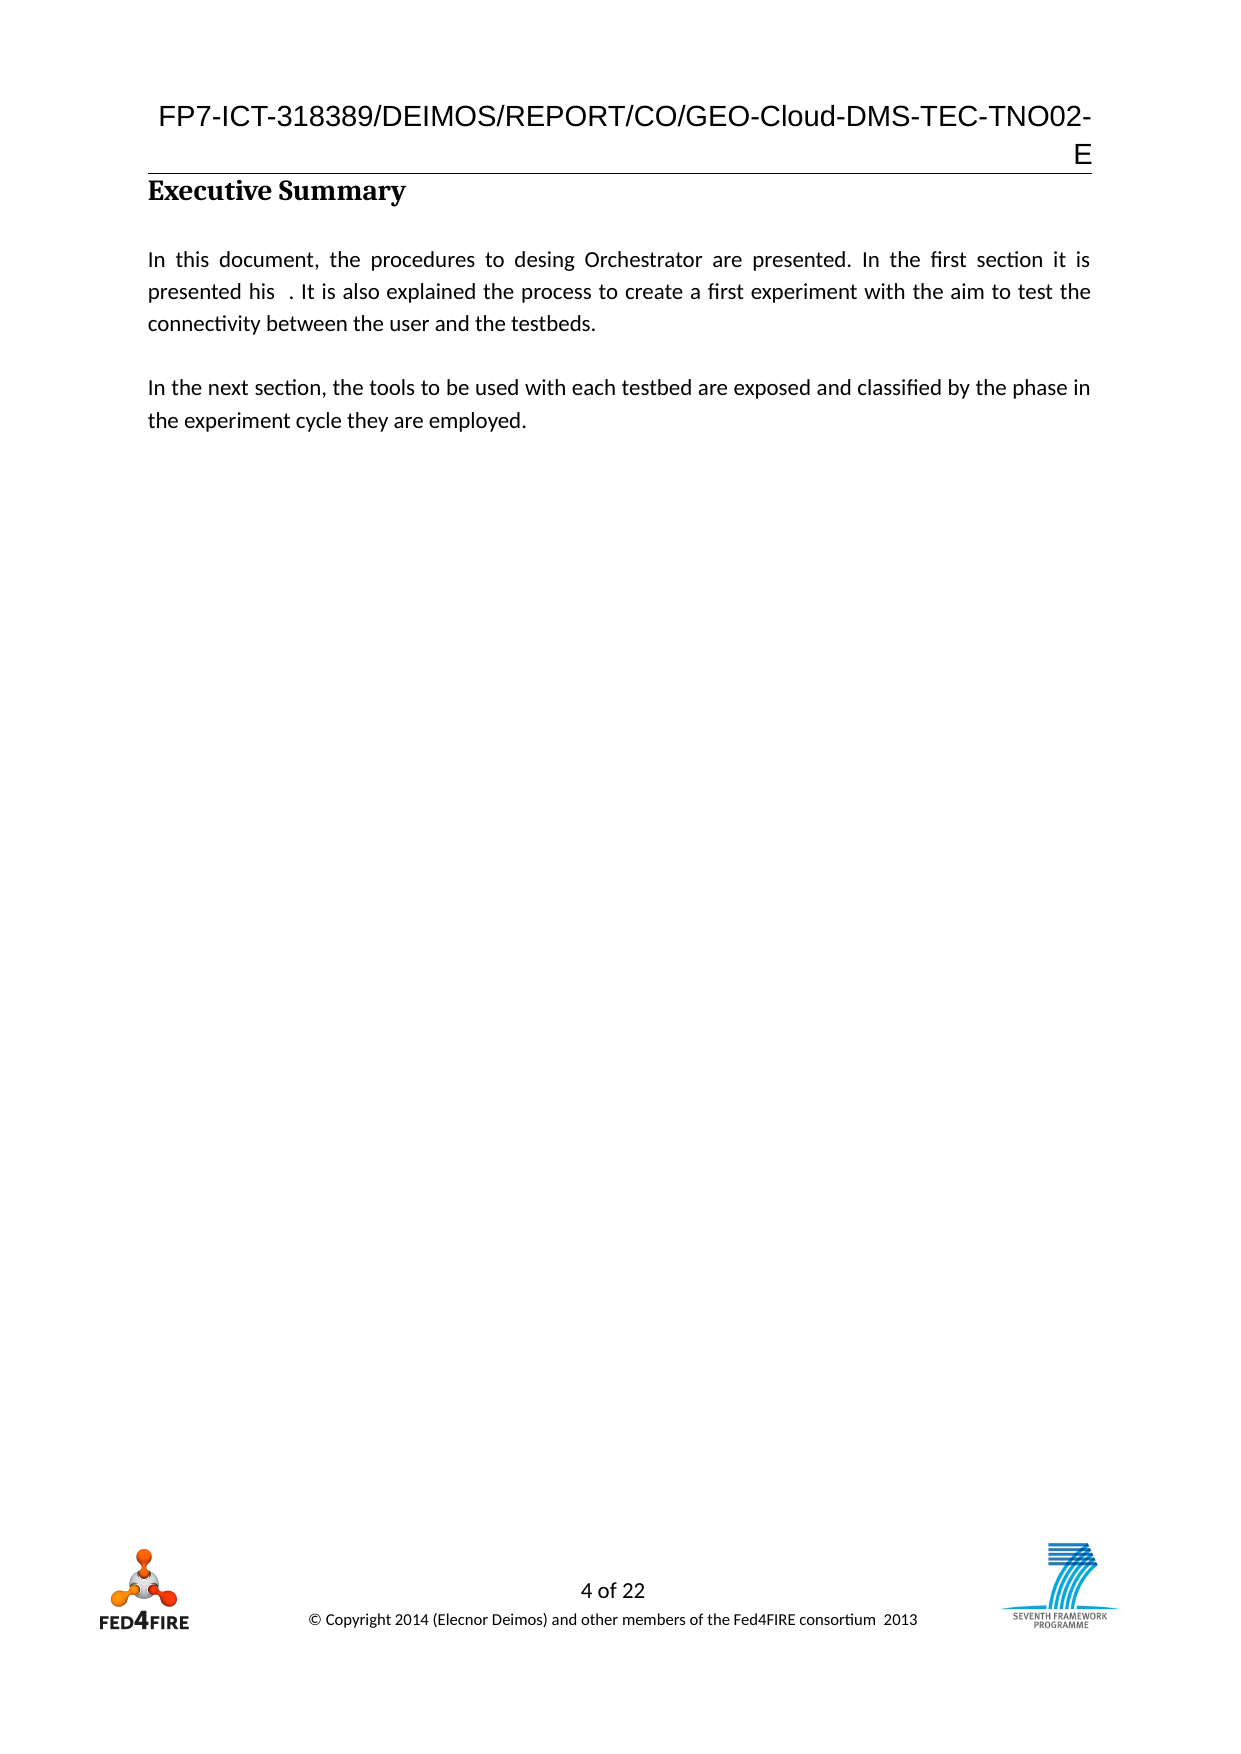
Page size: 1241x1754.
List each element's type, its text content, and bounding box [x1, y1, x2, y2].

text In the next section, the tools to be used with each testbed are exposed and classified by the phase in the experiment cycle they are employed. [148, 373, 1092, 434]
picture [100, 1548, 190, 1630]
text Executive Summary [148, 174, 1092, 208]
picture [1000, 1543, 1120, 1630]
text In this document, the procedures to desing Orchestrator are presented. In the first section it is presented his . It is also explained the process to create a first experiment with the aim to test the connectivity between the user and the testbeds. [148, 245, 1092, 337]
